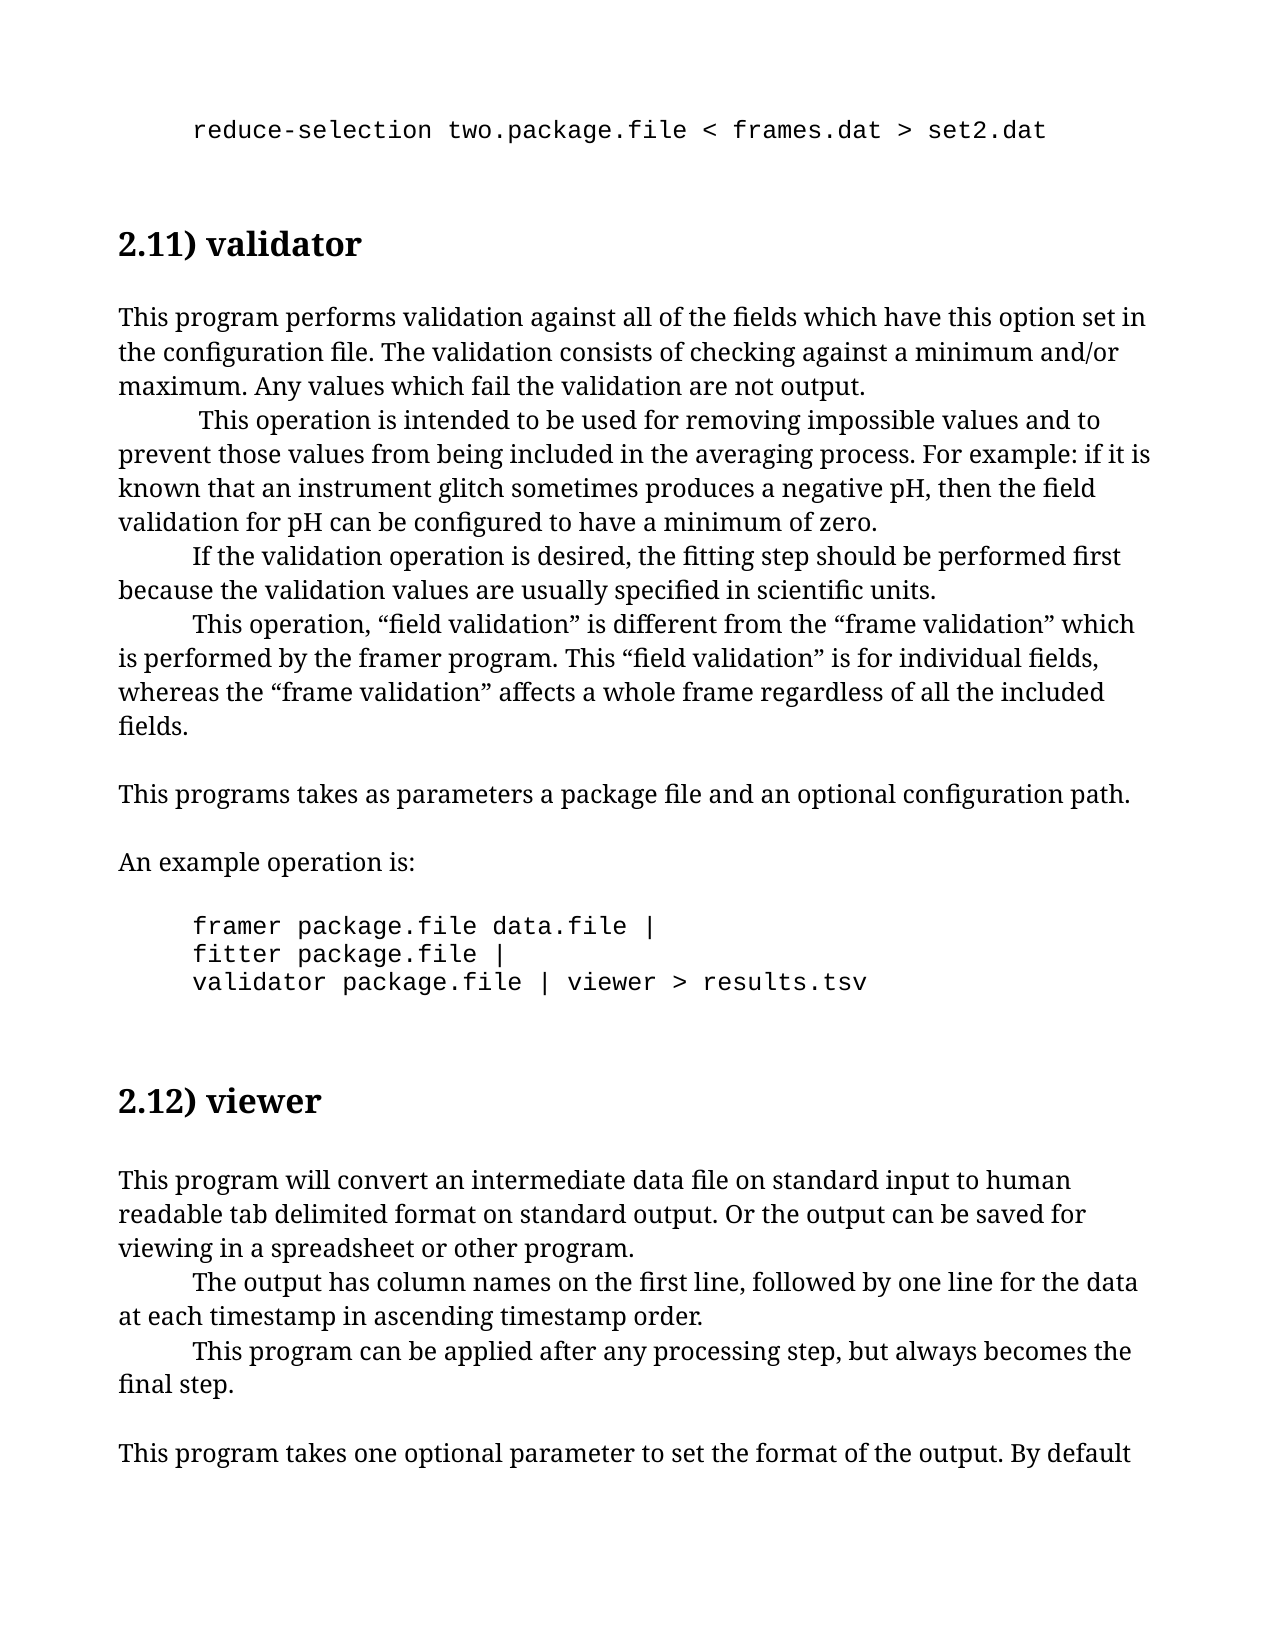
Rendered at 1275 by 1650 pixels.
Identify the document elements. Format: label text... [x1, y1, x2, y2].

text This operation, “field validation” is different from the “frame validation” which is performed by the framer program. This “field validation” is for individual fields, whereas the “frame validation” affects a whole frame regardless of all the included fields. [118, 607, 1157, 743]
text 2.12) viewer [118, 1078, 1157, 1123]
text validator package.file | viewer > results.tsv [118, 970, 1157, 998]
text 2.11) validator [118, 221, 1157, 266]
text framer package.file data.file | [118, 913, 1157, 942]
text The output has column names on the first line, followed by one line for the data at each timestamp in ascending timestamp order. [118, 1265, 1157, 1333]
text This operation is intended to be used for removing impossible values and to prevent those values from being included in the averaging process. For example: if it is known that an instrument glitch sometimes produces a negative pH, then the field validation for pH can be configured to have a minimum of zero. [118, 402, 1157, 538]
text This program takes one optional parameter to set the format of the output. By default [118, 1435, 1157, 1469]
text This program will convert an intermediate data file on standard input to human readable tab delimited format on standard output. Or the output can be saved for viewing in a spreadsheet or other program. [118, 1163, 1157, 1265]
text fitter package.file | [118, 942, 1157, 970]
text This programs takes as parameters a package file and an optional configuration path. [118, 777, 1157, 811]
text This program can be applied after any processing step, but always becomes the final step. [118, 1333, 1157, 1401]
text An example operation is: [118, 845, 1157, 879]
text This program performs validation against all of the fields which have this option set in the configuration file. The validation consists of checking against a minimum and/or maximum. Any values which fail the validation are not output. [118, 300, 1157, 402]
text If the validation operation is desired, the fitting step should be performed first because the validation values are usually specified in scientific units. [118, 538, 1157, 607]
text reduce-selection two.package.file < frames.dat > set2.dat [118, 118, 1157, 146]
